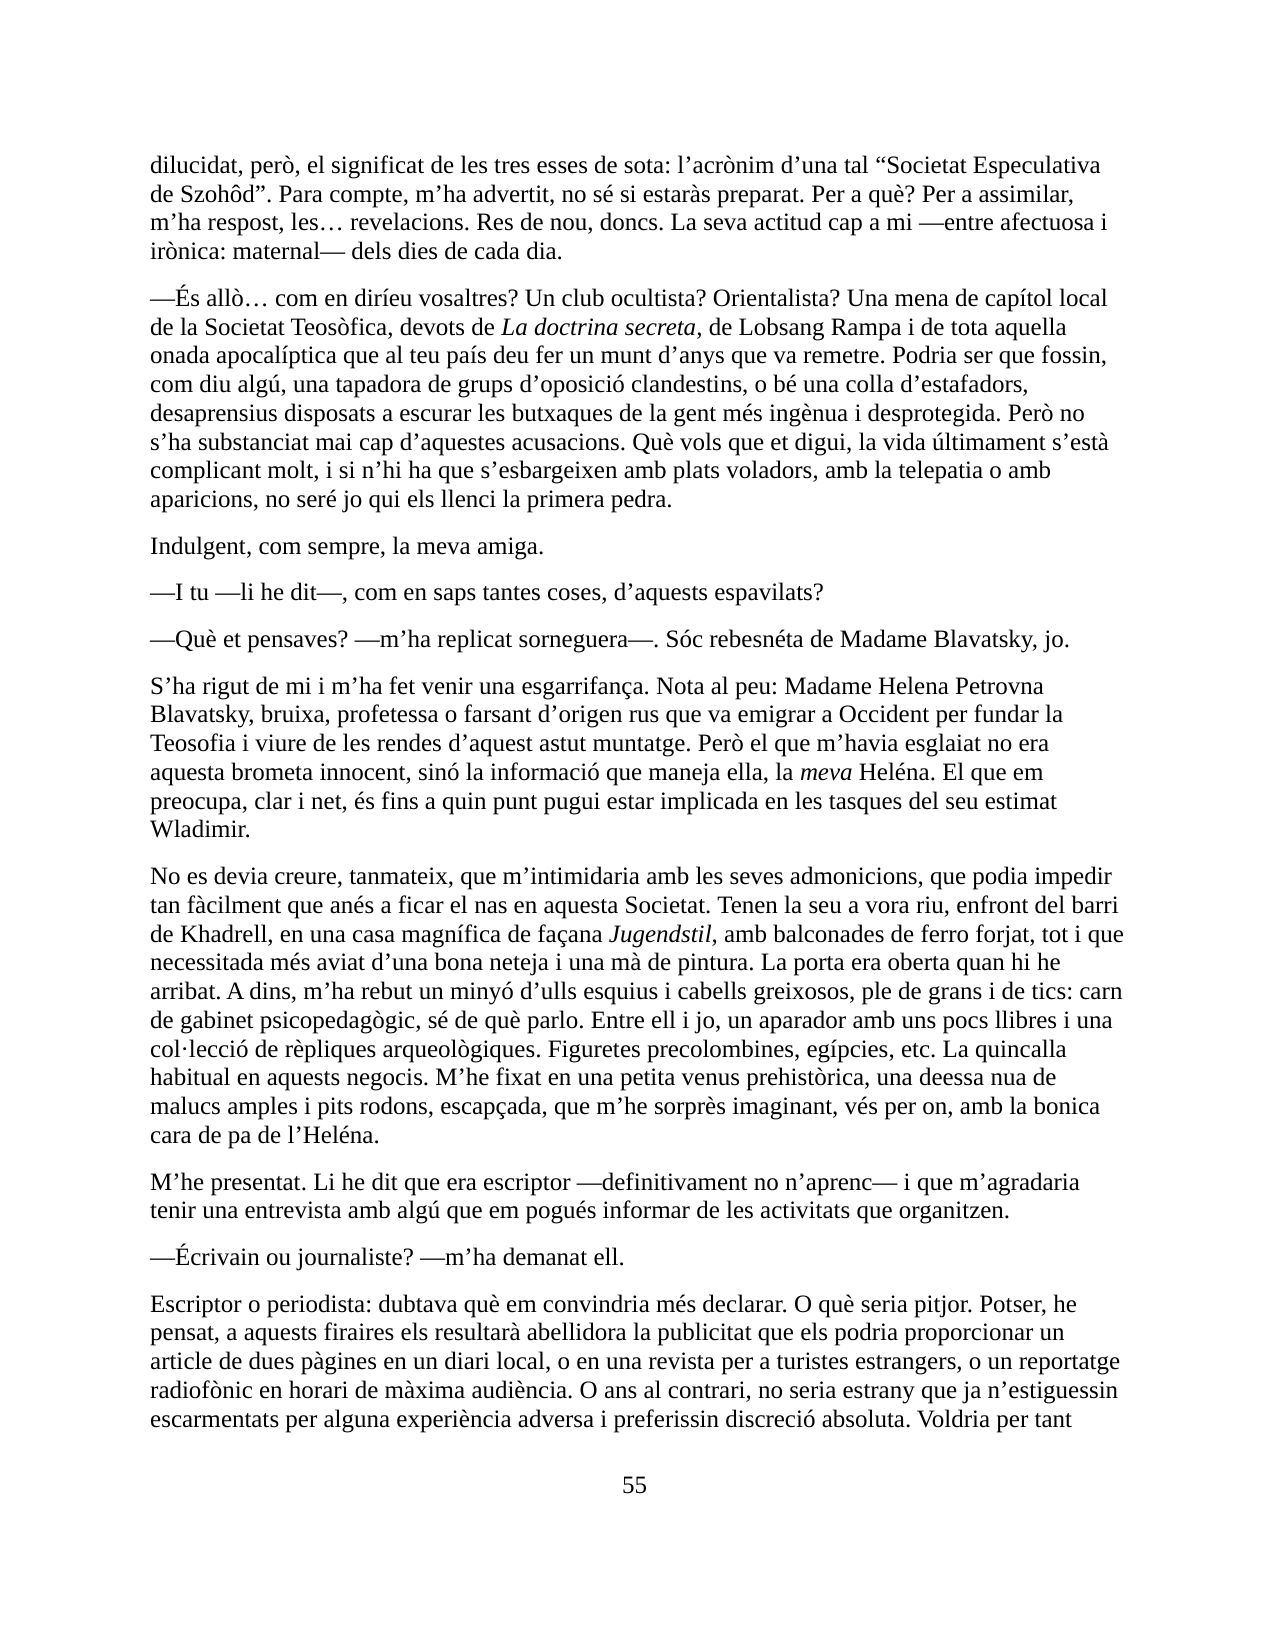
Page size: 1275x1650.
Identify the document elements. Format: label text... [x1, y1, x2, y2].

text S’ha rigut de mi i m’ha fet venir una esgarrifança. Nota al peu: Madame Helena Petrovna Blavatsky, bruixa, profetessa o farsant d’origen rus que va emigrar a Occident per fundar la Teosofia i viure de les rendes d’aquest astut muntatge. Però el que m’havia esglaiat no era aquesta brometa innocent, sinó la informació que maneja ella, la meva Heléna. El que em preocupa, clar i net, és fins a quin punt pugui estar implicada en les tasques del seu estimat Wladimir. [150, 671, 1125, 843]
text —Què et pensaves? —m’ha replicat sorneguera—. Sóc rebesnéta de Madame Blavatsky, jo. [150, 624, 1125, 653]
text —És allò… com en diríeu vosaltres? Un club ocultista? Orientalista? Una mena de capítol local de la Societat Teosòfica, devots de La doctrina secreta, de Lobsang Rampa i de tota aquella onada apocalíptica que al teu país deu fer un munt d’anys que va remetre. Podria ser que fossin, com diu algú, una tapadora de grups d’oposició clandestins, o bé una colla d’estafadors, desaprensius disposats a escurar les butxaques de la gent més ingènua i desprotegida. Però no s’ha substanciat mai cap d’aquestes acusacions. Què vols que et digui, la vida últimament s’està complicant molt, i si n’hi ha que s’esbargeixen amb plats voladors, amb la telepatia o amb aparicions, no seré jo qui els llenci la primera pedra. [150, 283, 1125, 513]
text Escriptor o periodista: dubtava què em convindria més declarar. O què seria pitjor. Potser, he pensat, a aquests firaires els resultarà abellidora la publicitat que els podria proporcionar un article de dues pàgines en un diari local, o en una revista per a turistes estrangers, o un reportatge radiofònic en horari de màxima audiència. O ans al contrari, no seria estrany que ja n’estiguessin escarmentats per alguna experiència adversa i preferissin discreció absoluta. Voldria per tant [150, 1289, 1125, 1432]
text No es devia creure, tanmateix, que m’intimidaria amb les seves admonicions, que podia impedir tan fàcilment que anés a ficar el nas en aquesta Societat. Tenen la seu a vora riu, enfront del barri de Khadrell, en una casa magnífica de façana Jugendstil, amb balconades de ferro forjat, tot i que necessitada més aviat d’una bona neteja i una mà de pintura. La porta era oberta quan hi he arribat. A dins, m’ha rebut un minyó d’ulls esquius i cabells greixosos, ple de grans i de tics: carn de gabinet psicopedagògic, sé de què parlo. Entre ell i jo, un aparador amb uns pocs llibres i una col·lecció de rèpliques arqueològiques. Figuretes precolombines, egípcies, etc. La quincalla habitual en aquests negocis. M’he fixat en una petita venus prehistòrica, una deessa nua de malucs amples i pits rodons, escapçada, que m’he sorprès imaginant, vés per on, amb la bonica cara de pa de l’Heléna. [150, 861, 1125, 1149]
text M’he presentat. Li he dit que era escriptor —definitivament no n’aprenc— i que m’agradaria tenir una entrevista amb algú que em pogués informar de les activitats que organitzen. [150, 1167, 1125, 1224]
text —I tu —li he dit—, com en saps tantes coses, d’aquests espavilats? [150, 577, 1125, 606]
text dilucidat, però, el significat de les tres esses de sota: l’acrònim d’una tal “Societat Especulativa de Szohôd”. Para compte, m’ha advertit, no sé si estaràs preparat. Per a què? Per a assimilar, m’ha respost, les… revelacions. Res de nou, doncs. La seva actitud cap a mi —entre afectuosa i irònica: maternal— dels dies de cada dia. [150, 150, 1125, 265]
text —Écrivain ou journaliste? —m’ha demanat ell. [150, 1242, 1125, 1271]
text Indulgent, com sempre, la meva amiga. [150, 531, 1125, 559]
